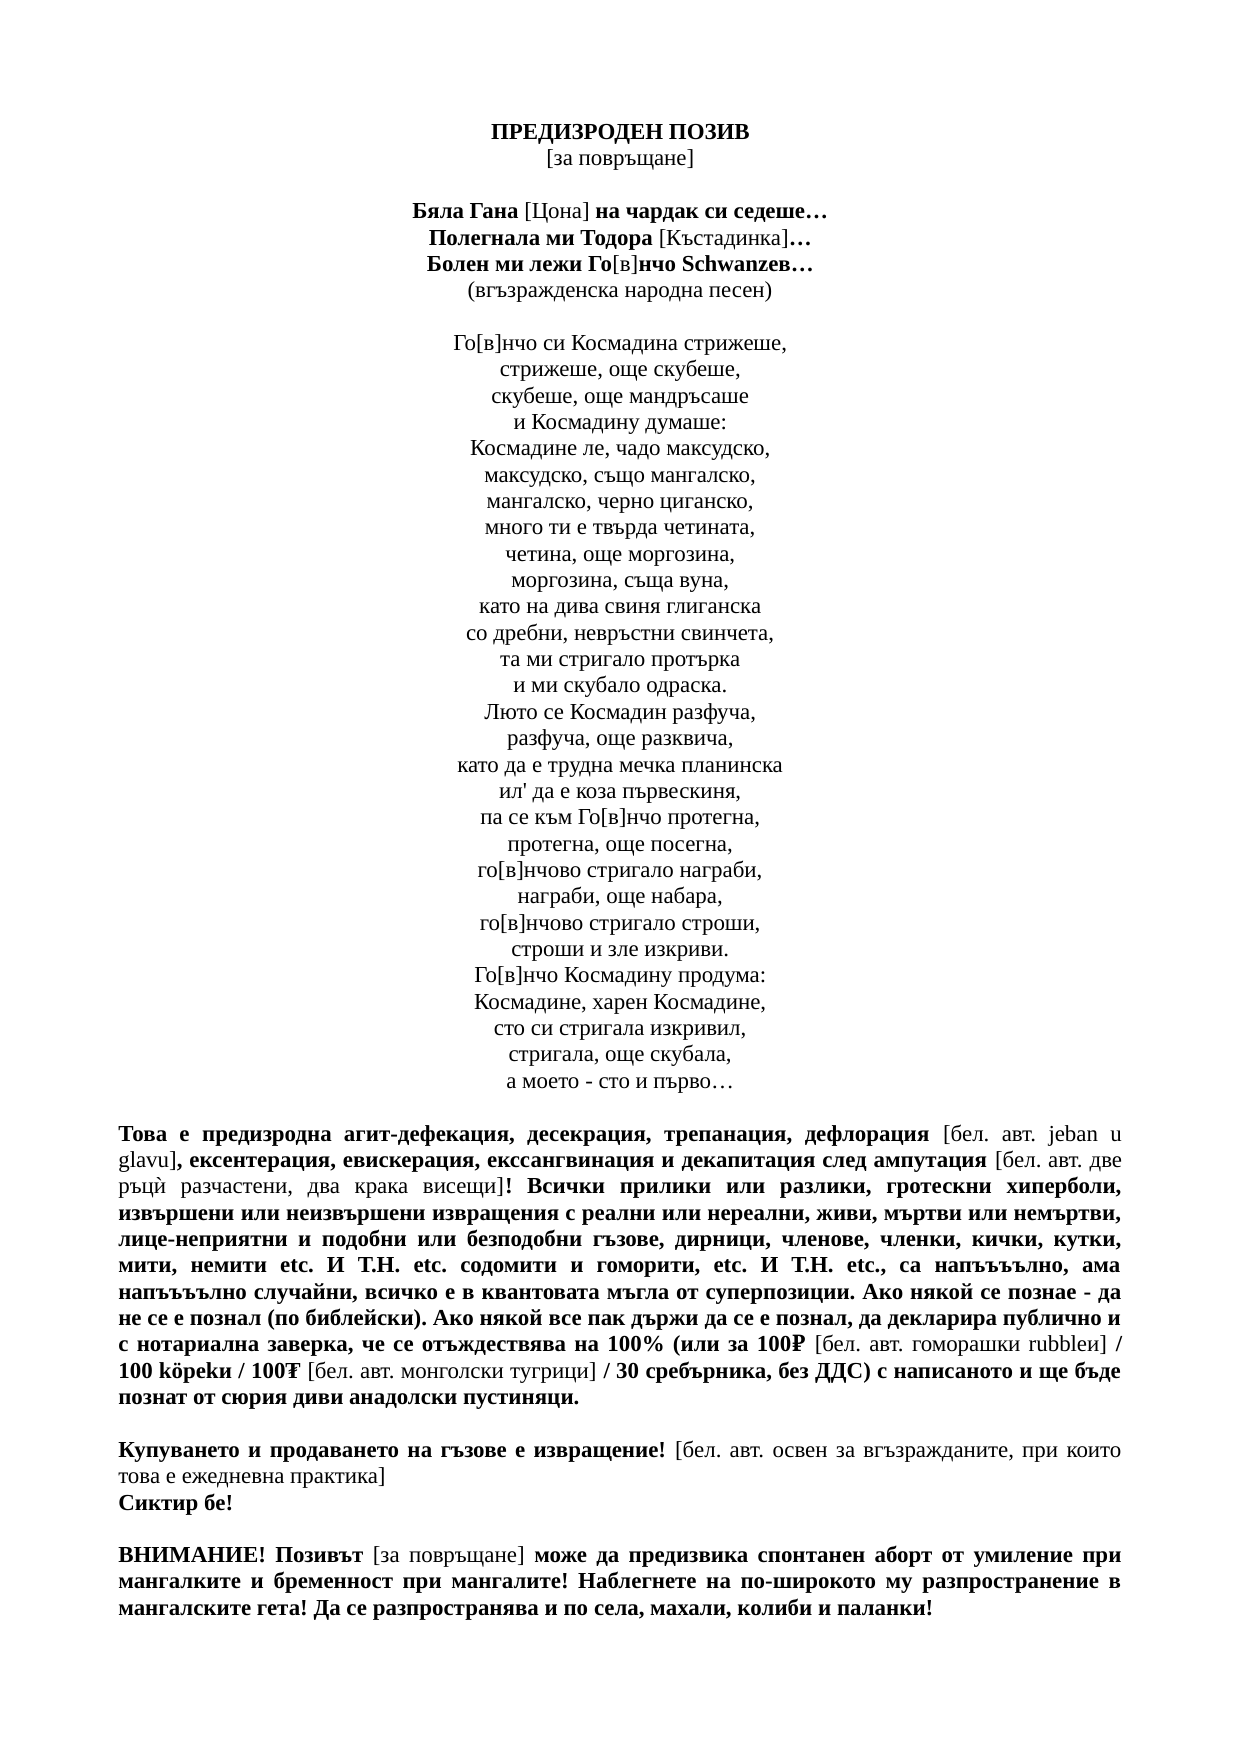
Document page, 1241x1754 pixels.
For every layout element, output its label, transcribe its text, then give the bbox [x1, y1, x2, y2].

text (вгъзражденска народна песен) [118, 276, 1122, 303]
text Го[в]нчо Космадину продума: [118, 961, 1122, 988]
text го[в]нчово стригало строши, [118, 909, 1122, 935]
text награби, още набара, [118, 882, 1122, 909]
text ВНИМАНИЕ! Позивът [за повръщане] може да предизвика спонтанен аборт от умиление при мангалките и бременност при мангалите! Наблегнете на по-широкото му разпространение в мангалските гета! Да се разпространява и по села, махали, колиби и паланки! [118, 1541, 1122, 1620]
text а моето - сто и първо… [118, 1067, 1122, 1093]
text и Космадину думаше: [118, 408, 1122, 434]
text стрижеше, още скубеше, [118, 355, 1122, 382]
text Космадине ле, чадо максудско, [118, 434, 1122, 461]
text мангалско, черно циганско, [118, 487, 1122, 513]
text Космадине, харен Космадине, [118, 988, 1122, 1014]
text па се към Го[в]нчо протегна, [118, 803, 1122, 830]
text като на дива свиня глиганска [118, 592, 1122, 619]
text Купуването и продаването на гъзове е извращение! [бел. авт. освен за вгъзражданите, при които това е ежедневна практика] [118, 1436, 1122, 1488]
text моргозина, съща вуна, [118, 566, 1122, 592]
text максудско, също мангалско, [118, 461, 1122, 487]
text го[в]нчово стригало награби, [118, 856, 1122, 882]
text ил' да е коза първескиня, [118, 777, 1122, 803]
text четина, още моргозина, [118, 540, 1122, 566]
text Полегнала ми Тодора [Къстадинка]… [118, 223, 1122, 250]
text стригала, още скубала, [118, 1041, 1122, 1067]
text скубеше, още мандръсаше [118, 382, 1122, 408]
text Го[в]нчо си Космадина стрижеше, [118, 329, 1122, 355]
text и ми скубало одраска. [118, 672, 1122, 698]
text та ми стригало протърка [118, 645, 1122, 672]
text строши и зле изкриви. [118, 935, 1122, 961]
text Това е предизродна агит-дефекация, десекрация, трепанация, дефлорация [бел. авт. jeban u glavu], ексентерация, евискерация, екссангвинация и декапитация след ампутация [бел. авт. две ръцѝ разчастени, два крака висещи]! Всички прилики или разлики, гротескни хиперболи, извършени или неизвършени извращения с реални или нереални, живи, мъртви или немъртви, лице-неприятни и подобни или безподобни гъзове, дирници, членове, членки, кички, кутки, мити, немити etc. И Т.Н. etc. содомити и гоморити, etc. И Т.Н. etc., са напъъъълно, ама напъъъълно случайни, всичко е в квантовата мъгла от суперпозиции. Ако някой се познае - да не се е познал (по библейски). Ако някой все пак държи да се е познал, да декларира публично и с нотариална заверка, че се отъждествява на 100% (или за 100₽ [бел. авт. гоморашки rubbleи] / 100 köpekи / 100₮ [бел. авт. монголски тугрици] / 30 сребърника, без ДДС) с написаното и ще бъде познат от сюрия диви анадолски пустиняци. [118, 1119, 1122, 1409]
text со дребни, невръстни свинчета, [118, 619, 1122, 645]
text [за повръщане] [118, 144, 1122, 171]
text като да е трудна мечка планинска [118, 751, 1122, 777]
text протегна, още посегна, [118, 830, 1122, 856]
text ПРЕДИЗРОДЕН ПОЗИВ [118, 118, 1122, 144]
text Сиктир бе! [118, 1488, 1122, 1515]
text много ти е твърда четината, [118, 513, 1122, 540]
text сто си стригала изкривил, [118, 1014, 1122, 1041]
text Болен ми лежи Го[в]нчо Schwanzев… [118, 250, 1122, 276]
text Бяла Гана [Цона] на чардак си седеше… [118, 197, 1122, 223]
text Люто се Космадин разфуча, [118, 698, 1122, 724]
text разфуча, още разквича, [118, 724, 1122, 751]
